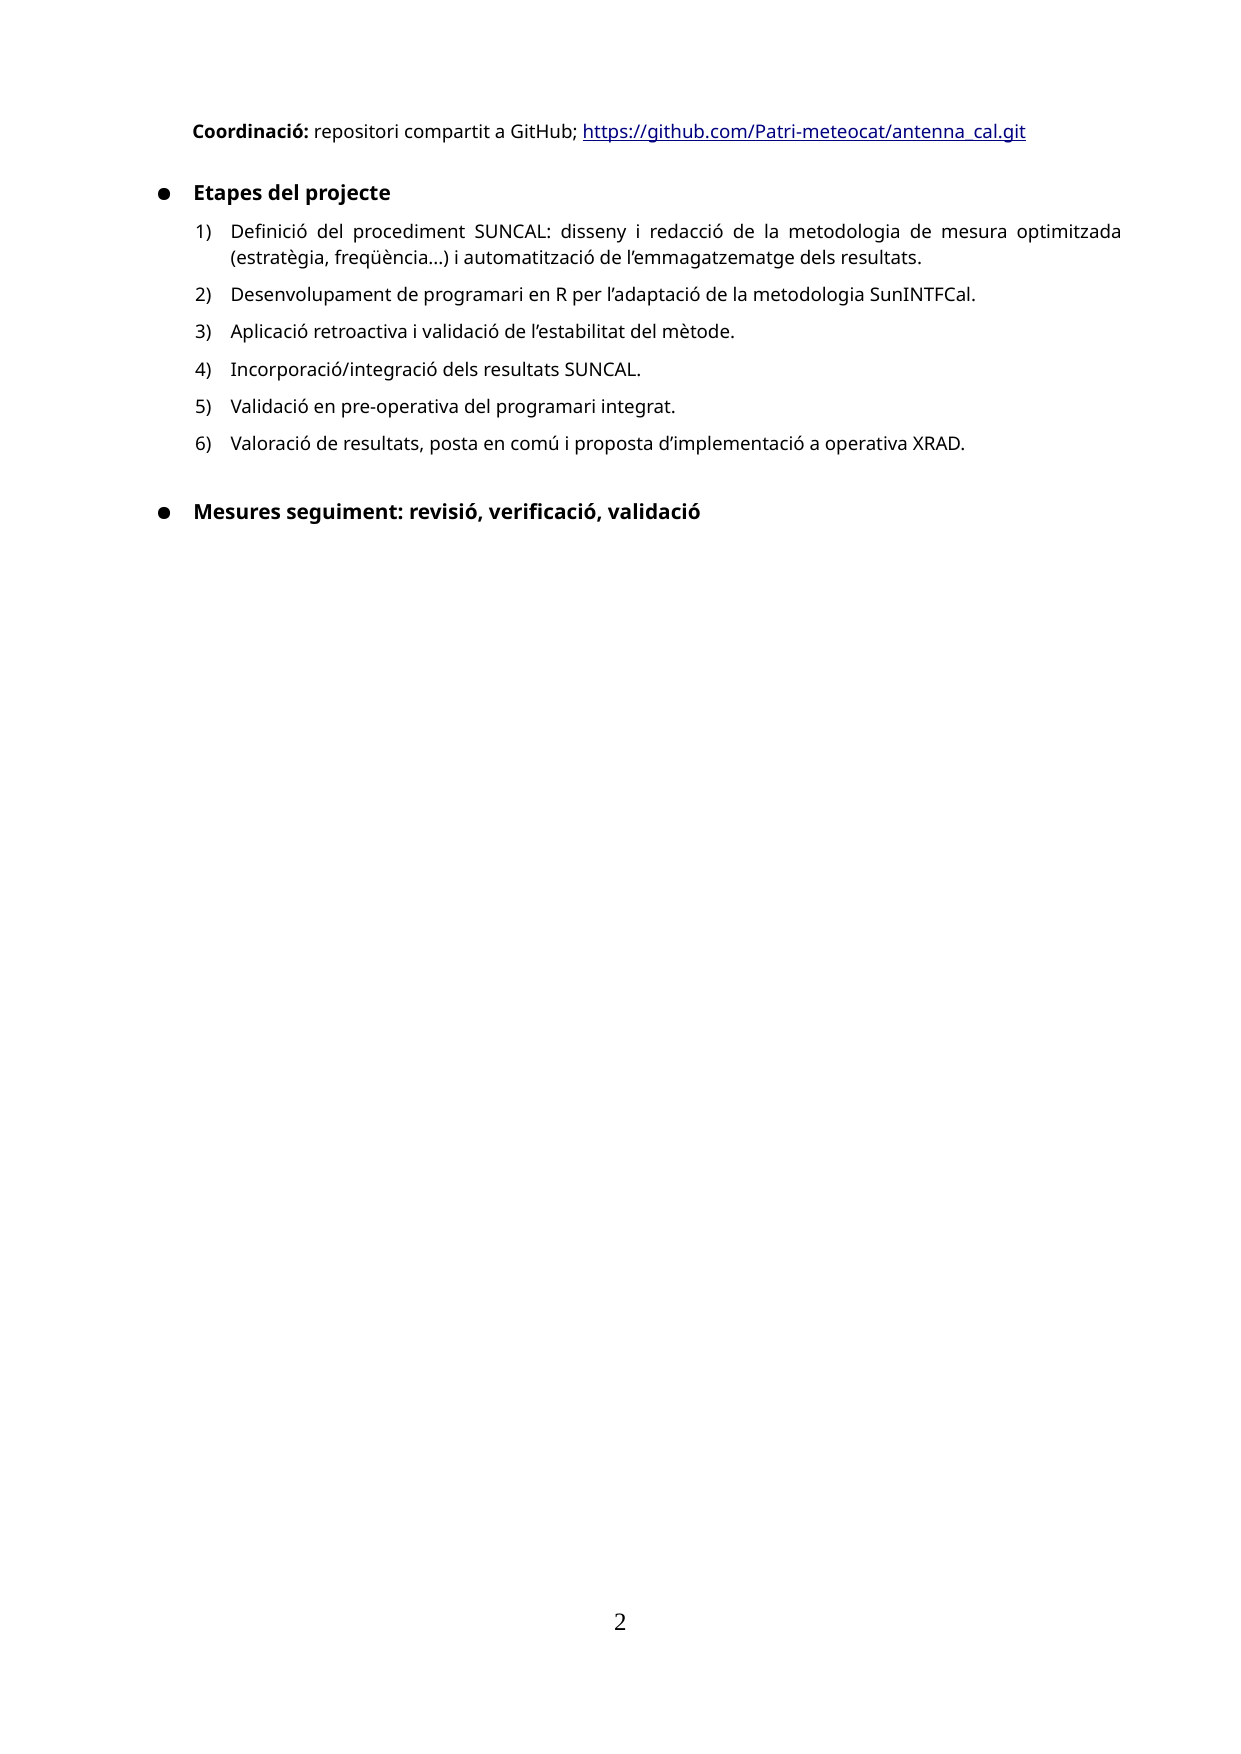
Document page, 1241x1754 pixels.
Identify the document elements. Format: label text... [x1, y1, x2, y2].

list Valoració de resultats, posta en comú i proposta d’implementació a operativa XRAD. [195, 431, 1122, 456]
list Aplicació retroactiva i validació de l’estabilitat del mètode. [195, 319, 1122, 344]
list Desenvolupament de programari en R per l’adaptació de la metodologia SunINTFCal. [195, 281, 1122, 307]
list Mesures seguiment: revisió, verificació, validació [156, 497, 1122, 525]
list Definició del procediment SUNCAL: disseny i redacció de la metodologia de mesura optimitzada (estratègia, freqüència...) i automatització de l’emmagatzematge dels resultats. [195, 219, 1122, 270]
list Etapes del projecte [156, 178, 1122, 207]
list Validació en pre-operativa del programari integrat. [195, 393, 1122, 419]
text Coordinació: repositori compartit a GitHub; https://github.com/Patri-meteocat/antenna_cal.git [118, 118, 1122, 144]
list Incorporació/integració dels resultats SUNCAL. [195, 356, 1122, 382]
